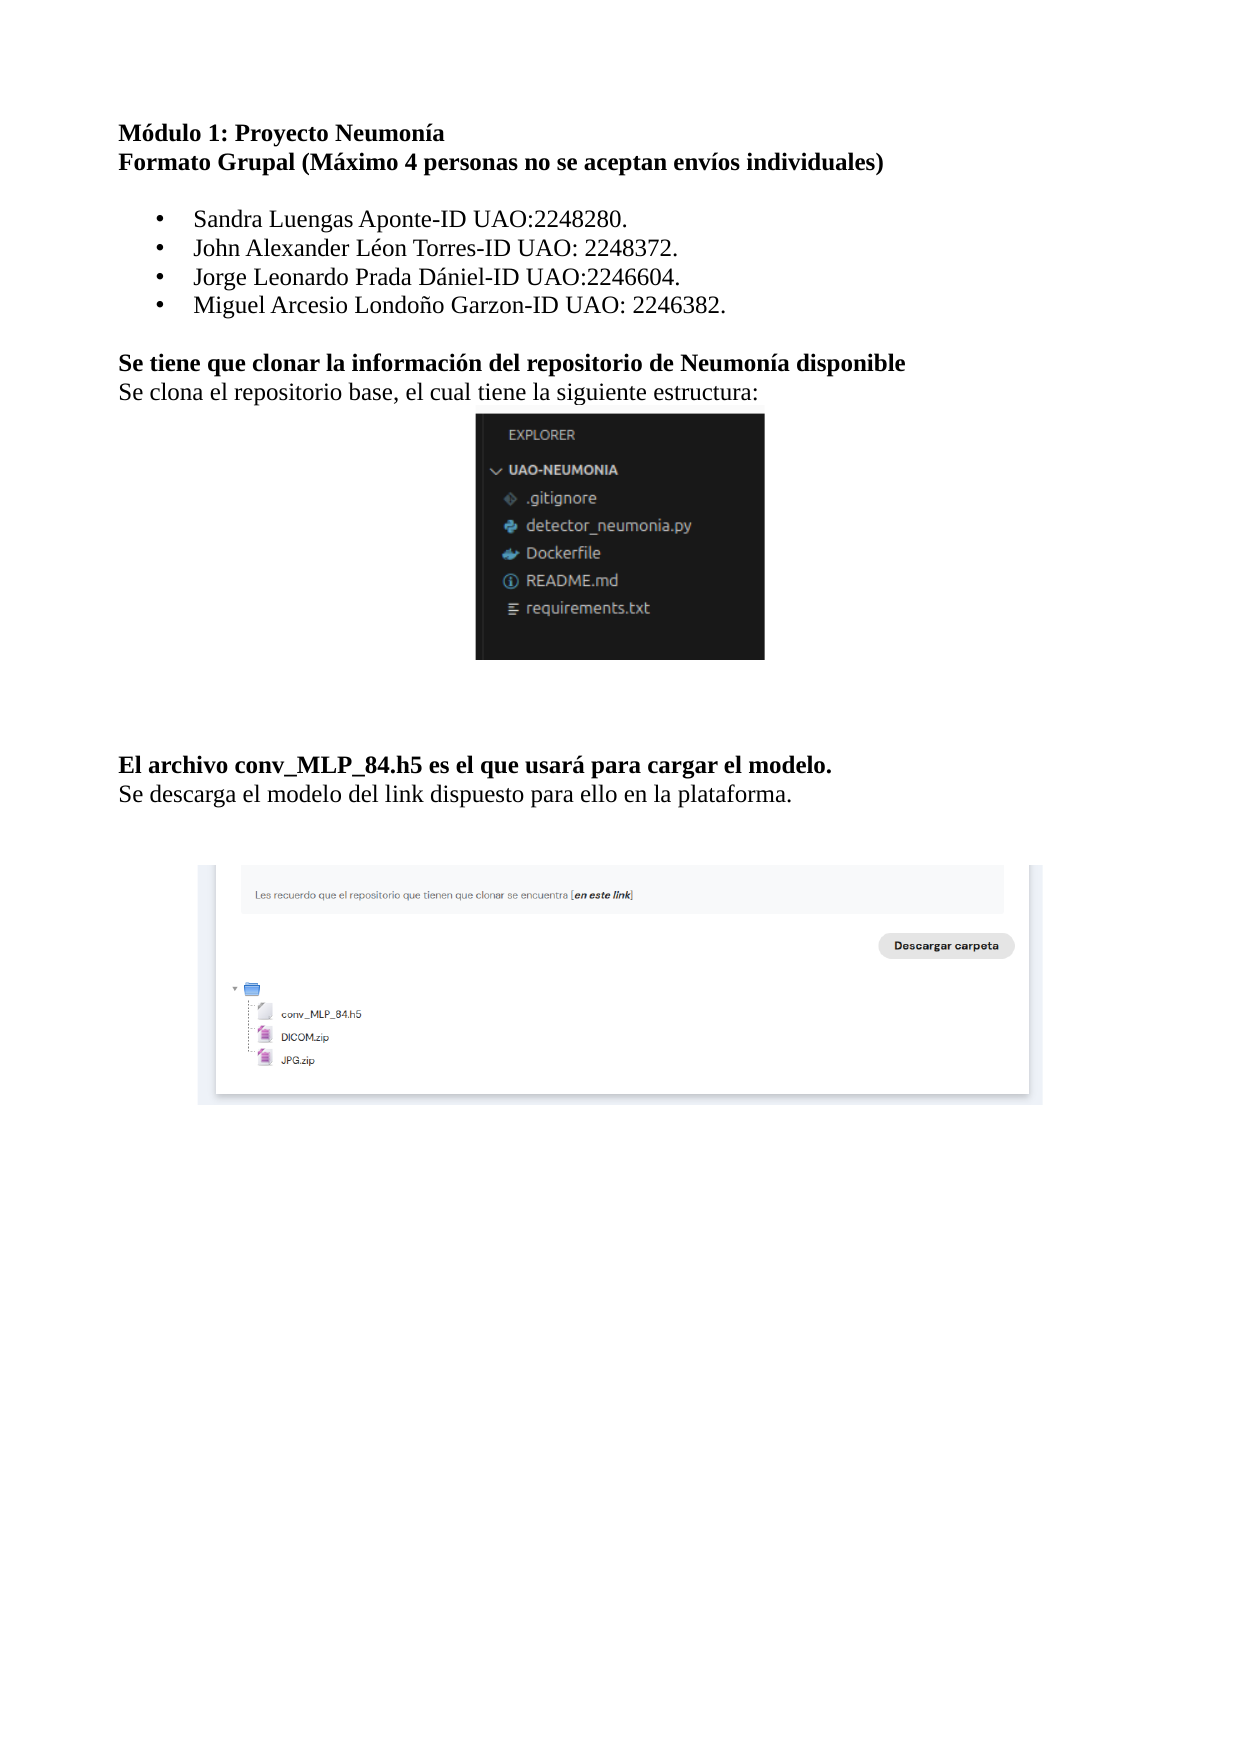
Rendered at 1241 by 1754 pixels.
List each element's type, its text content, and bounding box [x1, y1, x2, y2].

text El archivo conv_MLP_84.h5 es el que usará para cargar el modelo. [118, 751, 1122, 779]
list Jorge Leonardo Prada Dániel-ID UAO:2246604. [156, 262, 1122, 291]
text Se descarga el modelo del link dispuesto para ello en la plataforma. [118, 779, 1122, 808]
list Sandra Luengas Aponte-ID UAO:2248280. [156, 204, 1122, 233]
text Se tiene que clonar la información del repositorio de Neumonía disponible [118, 348, 1122, 377]
picture [475, 405, 765, 660]
picture [197, 865, 1043, 1105]
text Formato Grupal (Máximo 4 personas no se aceptan envíos individuales) [118, 147, 1122, 176]
list John Alexander Léon Torres-ID UAO: 2248372. [156, 233, 1122, 262]
text Módulo 1: Proyecto Neumonía [118, 118, 1122, 147]
text Se clona el repositorio base, el cual tiene la siguiente estructura: [118, 377, 1122, 406]
list Miguel Arcesio Londoño Garzon-ID UAO: 2246382. [156, 291, 1122, 319]
